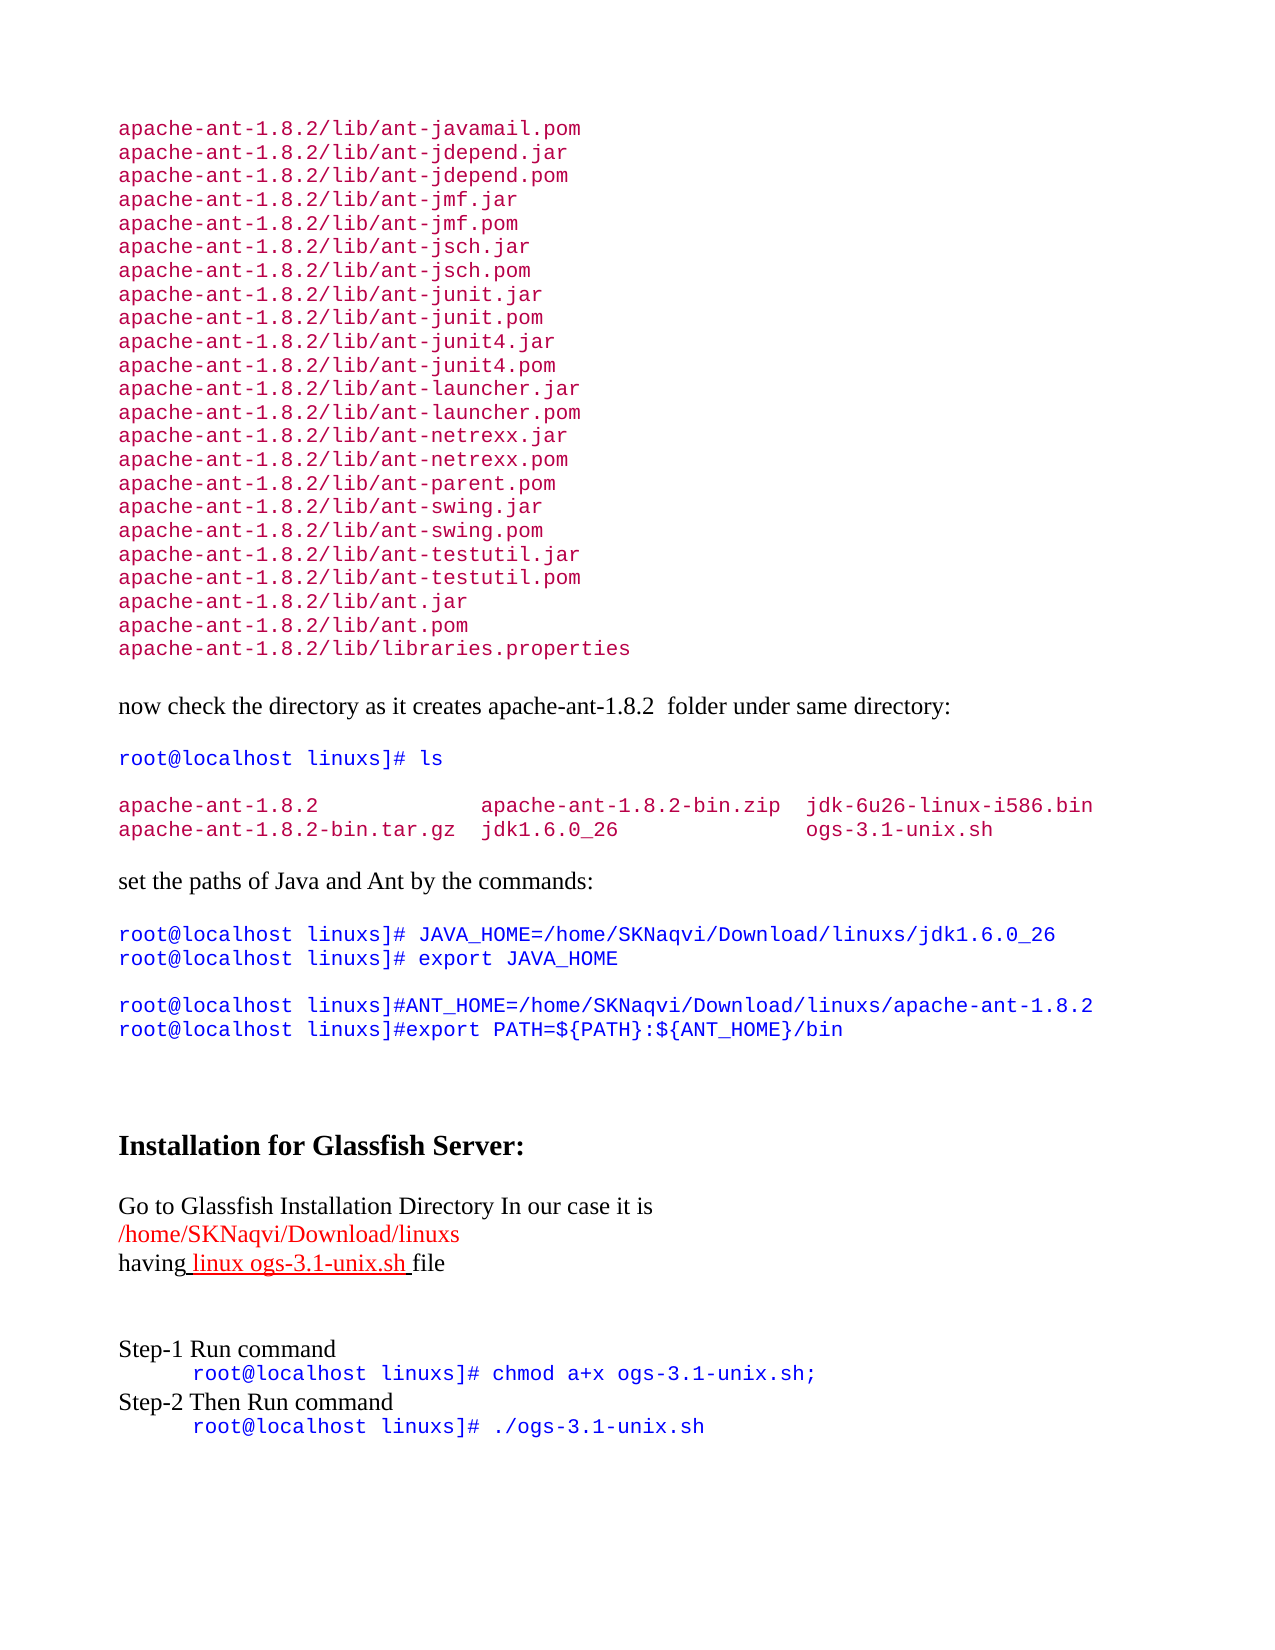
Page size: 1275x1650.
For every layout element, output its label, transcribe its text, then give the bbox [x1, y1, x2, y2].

text apache-ant-1.8.2-bin.tar.gz jdk1.6.0_26 ogs-3.1-unix.sh [118, 819, 1157, 843]
text apache-ant-1.8.2/lib/ant-testutil.jar [118, 544, 1157, 567]
text root@localhost linuxs]#export PATH=${PATH}:${ANT_HOME}/bin [118, 1018, 1157, 1042]
text root@localhost linuxs]# ./ogs-3.1-unix.sh [118, 1416, 1157, 1439]
text apache-ant-1.8.2/lib/ant-jmf.jar [118, 189, 1157, 213]
text apache-ant-1.8.2/lib/ant.pom [118, 615, 1157, 638]
text apache-ant-1.8.2/lib/ant-javamail.pom [118, 118, 1157, 142]
text apache-ant-1.8.2 apache-ant-1.8.2-bin.zip jdk-6u26-linux-i586.bin [118, 796, 1157, 819]
text /home/SKNaqvi/Download/linuxs [118, 1219, 1157, 1248]
text apache-ant-1.8.2/lib/ant-testutil.pom [118, 567, 1157, 591]
text now check the directory as it creates apache-ant-1.8.2 folder under same directory: [118, 691, 1157, 719]
text root@localhost linuxs]# chmod a+x ogs-3.1-unix.sh; [118, 1363, 1157, 1387]
text root@localhost linuxs]# JAVA_HOME=/home/SKNaqvi/Download/linuxs/jdk1.6.0_26 [118, 924, 1157, 948]
text root@localhost linuxs]# ls [118, 748, 1157, 772]
text apache-ant-1.8.2/lib/ant-netrexx.jar [118, 426, 1157, 449]
text root@localhost linuxs]# export JAVA_HOME [118, 948, 1157, 971]
text Go to Glassfish Installation Directory In our case it is [118, 1191, 1157, 1219]
text root@localhost linuxs]#ANT_HOME=/home/SKNaqvi/Download/linuxs/apache-ant-1.8.2 [118, 995, 1157, 1018]
text Step-2 Then Run command [118, 1387, 1157, 1416]
text apache-ant-1.8.2/lib/ant-launcher.pom [118, 402, 1157, 426]
text apache-ant-1.8.2/lib/ant-junit4.jar [118, 331, 1157, 354]
text Step-1 Run command [118, 1334, 1157, 1363]
text apache-ant-1.8.2/lib/ant-swing.pom [118, 520, 1157, 544]
text set the paths of Java and Ant by the commands: [118, 866, 1157, 895]
text apache-ant-1.8.2/lib/ant-jmf.pom [118, 213, 1157, 236]
text apache-ant-1.8.2/lib/ant-jsch.jar [118, 236, 1157, 260]
text having linux ogs-3.1-unix.sh file [118, 1248, 1157, 1277]
text Installation for Glassfish Server: [118, 1128, 1157, 1162]
text apache-ant-1.8.2/lib/ant-jdepend.pom [118, 165, 1157, 189]
text apache-ant-1.8.2/lib/ant-junit.jar [118, 284, 1157, 307]
text apache-ant-1.8.2/lib/ant-parent.pom [118, 473, 1157, 496]
text apache-ant-1.8.2/lib/ant-launcher.jar [118, 378, 1157, 402]
text apache-ant-1.8.2/lib/ant-jsch.pom [118, 260, 1157, 284]
text apache-ant-1.8.2/lib/ant-swing.jar [118, 496, 1157, 520]
text apache-ant-1.8.2/lib/libraries.properties [118, 638, 1157, 662]
text apache-ant-1.8.2/lib/ant-netrexx.pom [118, 449, 1157, 473]
text apache-ant-1.8.2/lib/ant-junit4.pom [118, 354, 1157, 378]
text apache-ant-1.8.2/lib/ant-jdepend.jar [118, 142, 1157, 165]
text apache-ant-1.8.2/lib/ant-junit.pom [118, 307, 1157, 331]
text apache-ant-1.8.2/lib/ant.jar [118, 591, 1157, 615]
